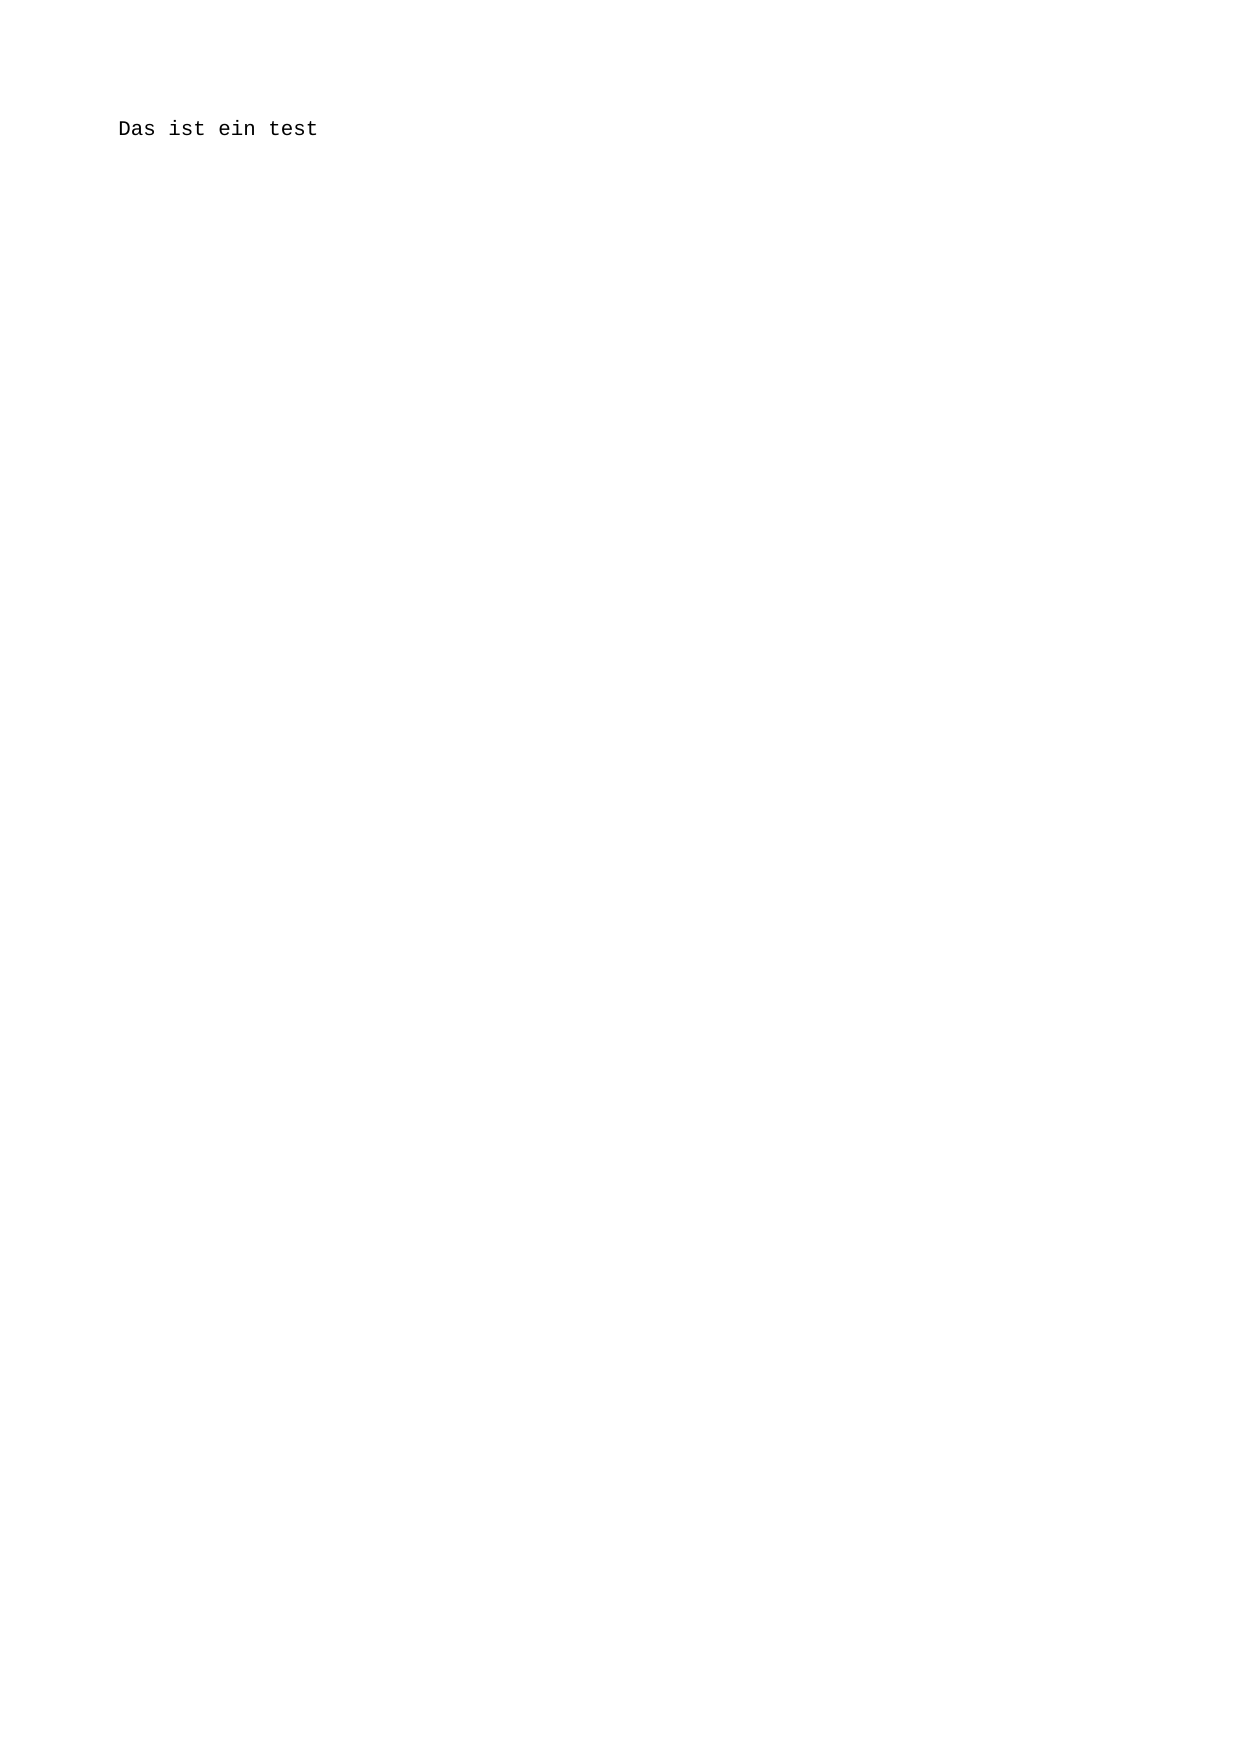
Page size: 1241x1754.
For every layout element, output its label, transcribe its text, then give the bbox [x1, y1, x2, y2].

text Das ist ein test [118, 118, 1122, 142]
